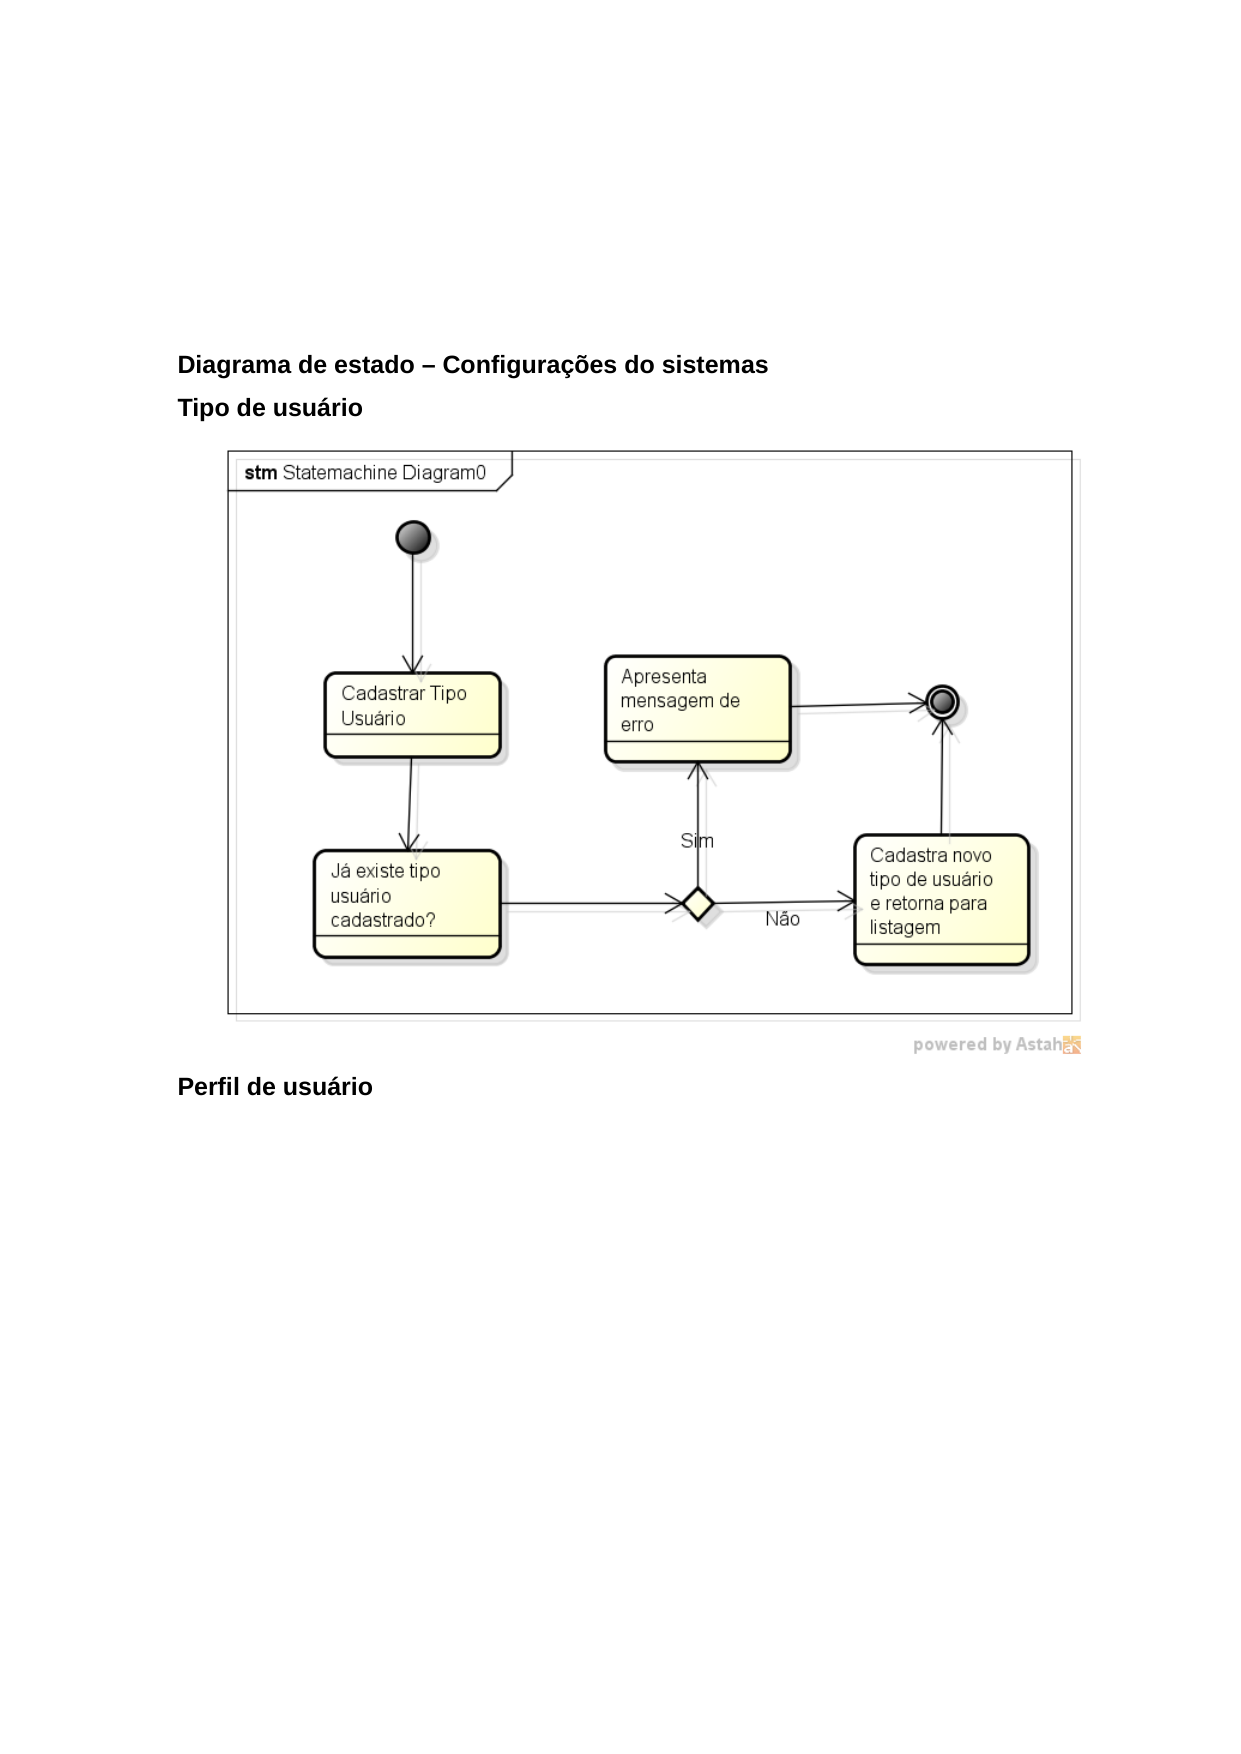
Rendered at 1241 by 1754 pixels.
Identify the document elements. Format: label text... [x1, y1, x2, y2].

subtitle Perfil de usuário [177, 1072, 1122, 1101]
picture [212, 436, 1087, 1060]
subtitle Diagrama de estado – Configurações do sistemas [177, 350, 1122, 378]
subtitle Tipo de usuário [177, 393, 1122, 422]
